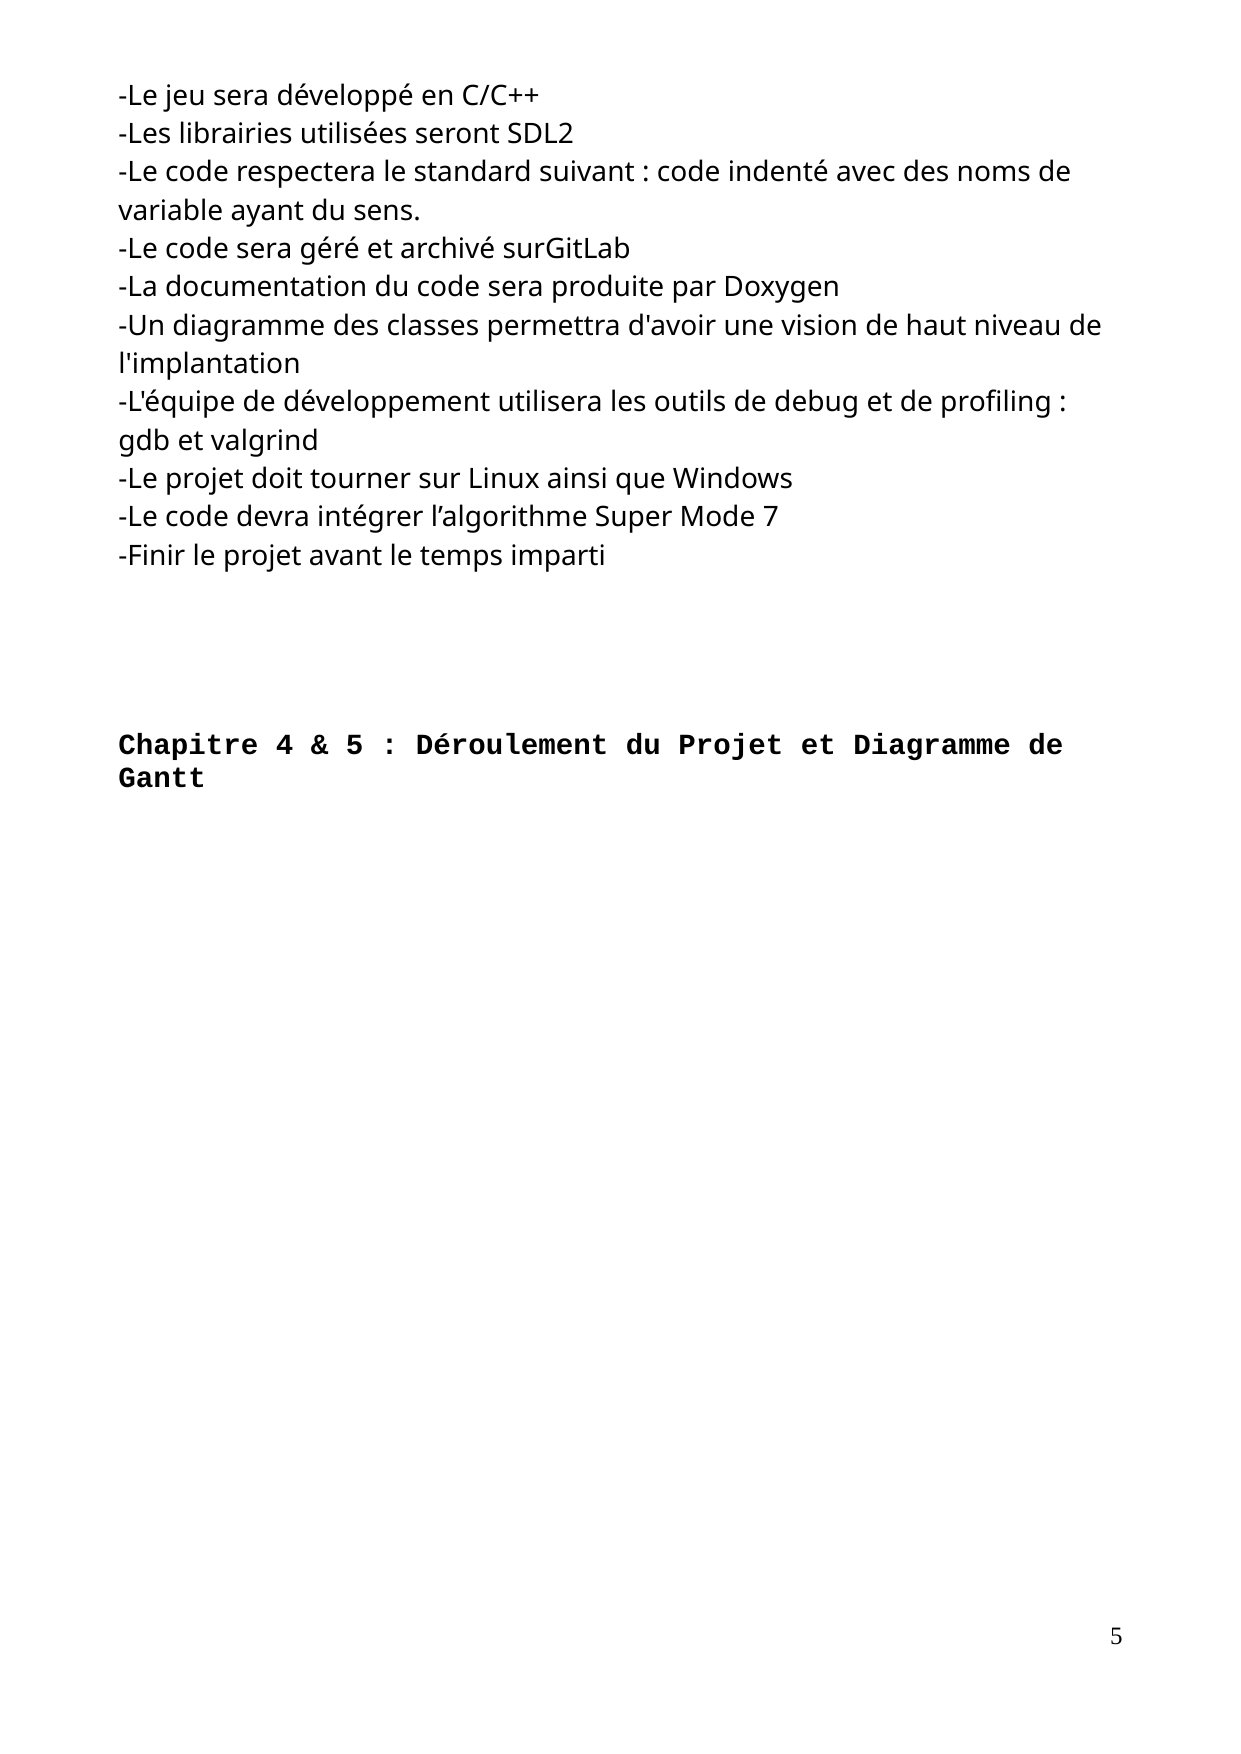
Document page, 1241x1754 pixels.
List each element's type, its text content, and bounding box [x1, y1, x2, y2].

text -Le code devra intégrer l’algorithme Super Mode 7 [118, 497, 1122, 535]
text Chapitre 4 & 5 : Déroulement du Projet et Diagramme de Gantt [118, 730, 1122, 796]
text -Le code respectera le standard suivant : code indenté avec des noms de variable ayant du sens. [118, 152, 1122, 228]
text -Finir le projet avant le temps imparti [118, 535, 1122, 573]
text -L'équipe de développement utilisera les outils de debug et de profiling : gdb et valgrind [118, 382, 1122, 458]
text -Un diagramme des classes permettra d'avoir une vision de haut niveau de l'implantation [118, 305, 1122, 382]
text -Le projet doit tourner sur Linux ainsi que Windows [118, 458, 1122, 497]
text -Le code sera géré et archivé surGitLab [118, 228, 1122, 267]
text -Les librairies utilisées seront SDL2 [118, 113, 1122, 152]
text -Le jeu sera développé en C/C++ [118, 75, 1122, 113]
text -La documentation du code sera produite par Doxygen [118, 267, 1122, 305]
